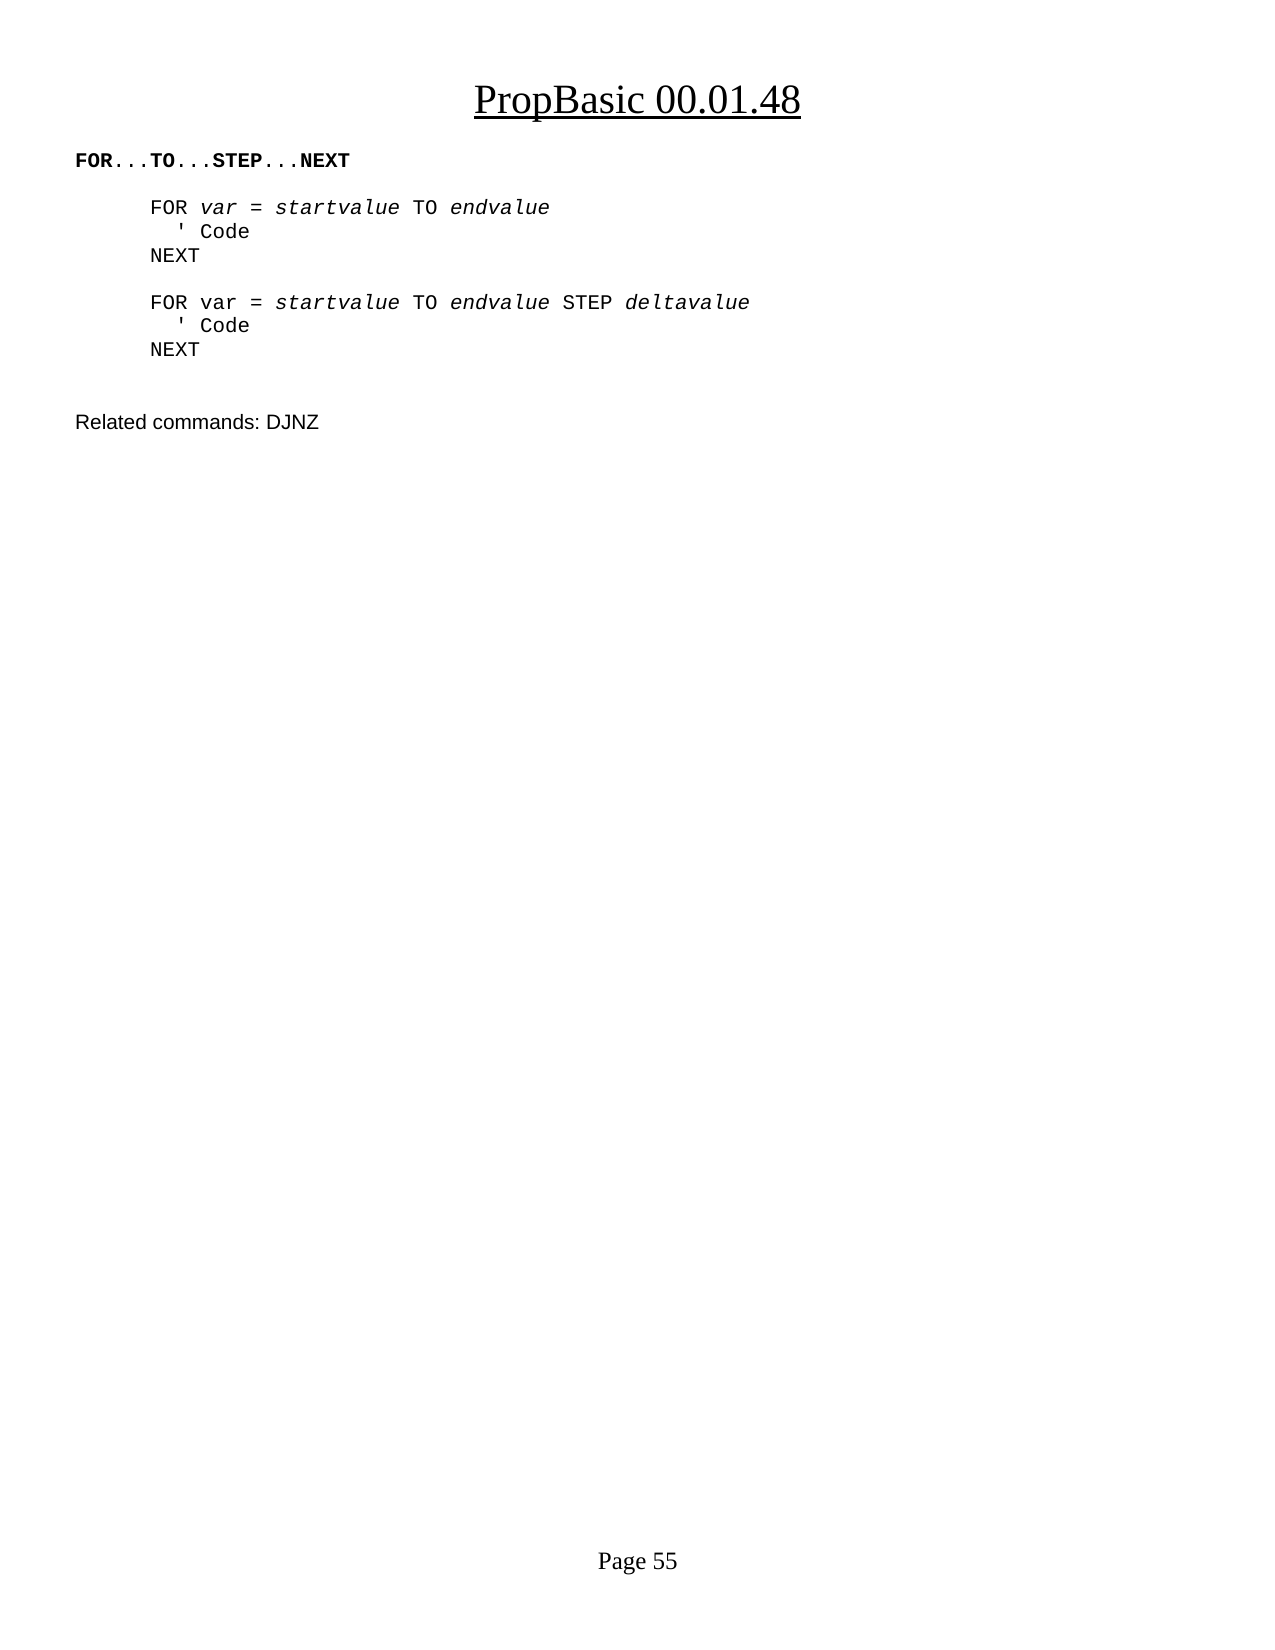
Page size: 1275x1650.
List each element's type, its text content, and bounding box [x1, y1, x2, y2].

text Related commands: DJNZ [75, 410, 1200, 434]
text FOR var = startvalue TO endvalue [75, 197, 1200, 221]
text FOR var = startvalue TO endvalue STEP deltavalue [75, 292, 1200, 316]
text ' Code [75, 221, 1200, 244]
text FOR...TO...STEP...NEXT [75, 150, 1200, 174]
text NEXT [75, 339, 1200, 363]
text ' Code [75, 316, 1200, 339]
text NEXT [75, 244, 1200, 268]
